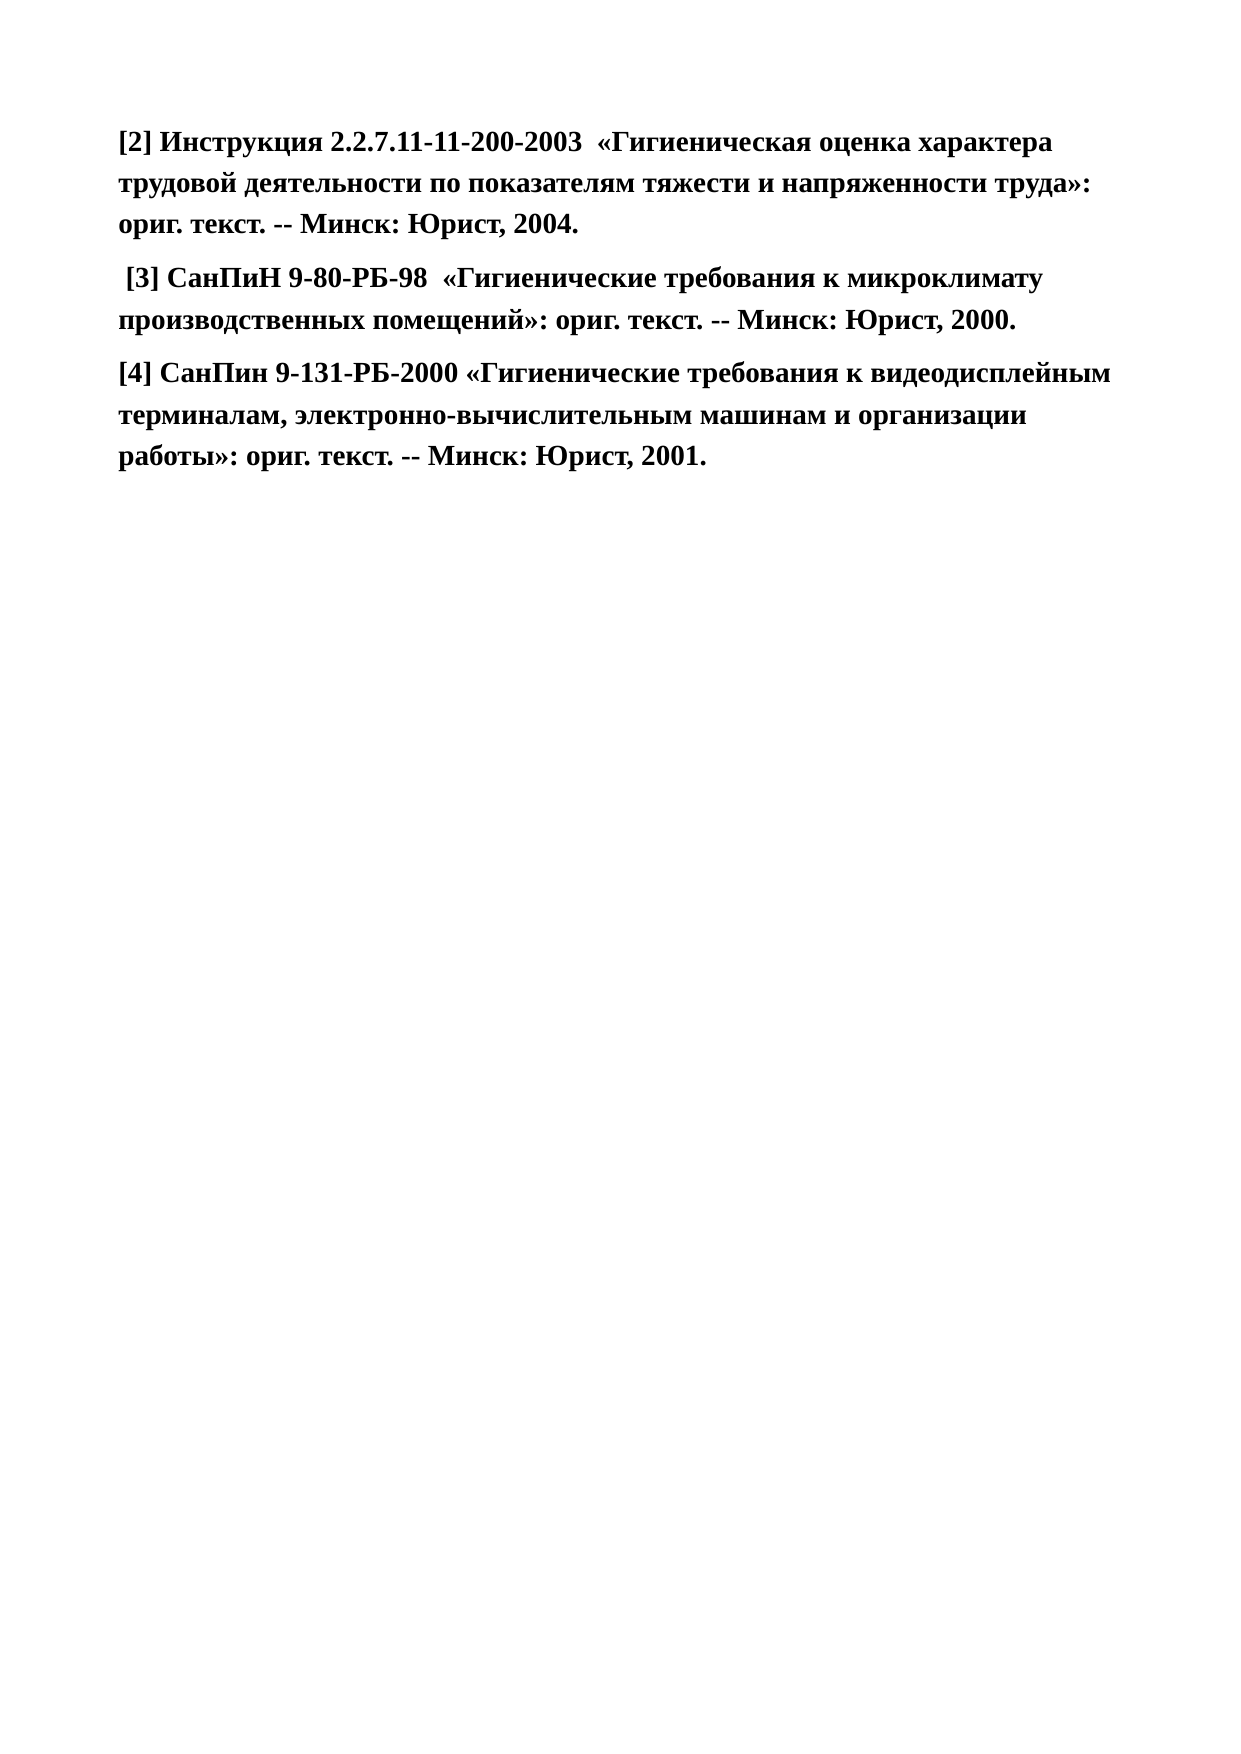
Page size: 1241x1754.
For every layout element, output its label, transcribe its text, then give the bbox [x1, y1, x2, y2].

text [3] СанПиН 9-80-РБ-98 «Гигиенические требования к микроклимату производственных помещений»: ориг. текст. -- Минск: Юрист, 2000. [118, 255, 1122, 337]
text [4] СанПин 9-131-РБ-2000 «Гигиенические требования к видеодисплейным терминалам, электронно-вычислительным машинам и организации работы»: ориг. текст. -- Минск: Юрист, 2001. [118, 350, 1122, 474]
text [2] Инструкция 2.2.7.11-11-200-2003 «Гигиеническая оценка характера трудовой деятельности по показателям тяжести и напряженности труда»: ориг. текст. -- Минск: Юрист, 2004. [118, 118, 1122, 242]
